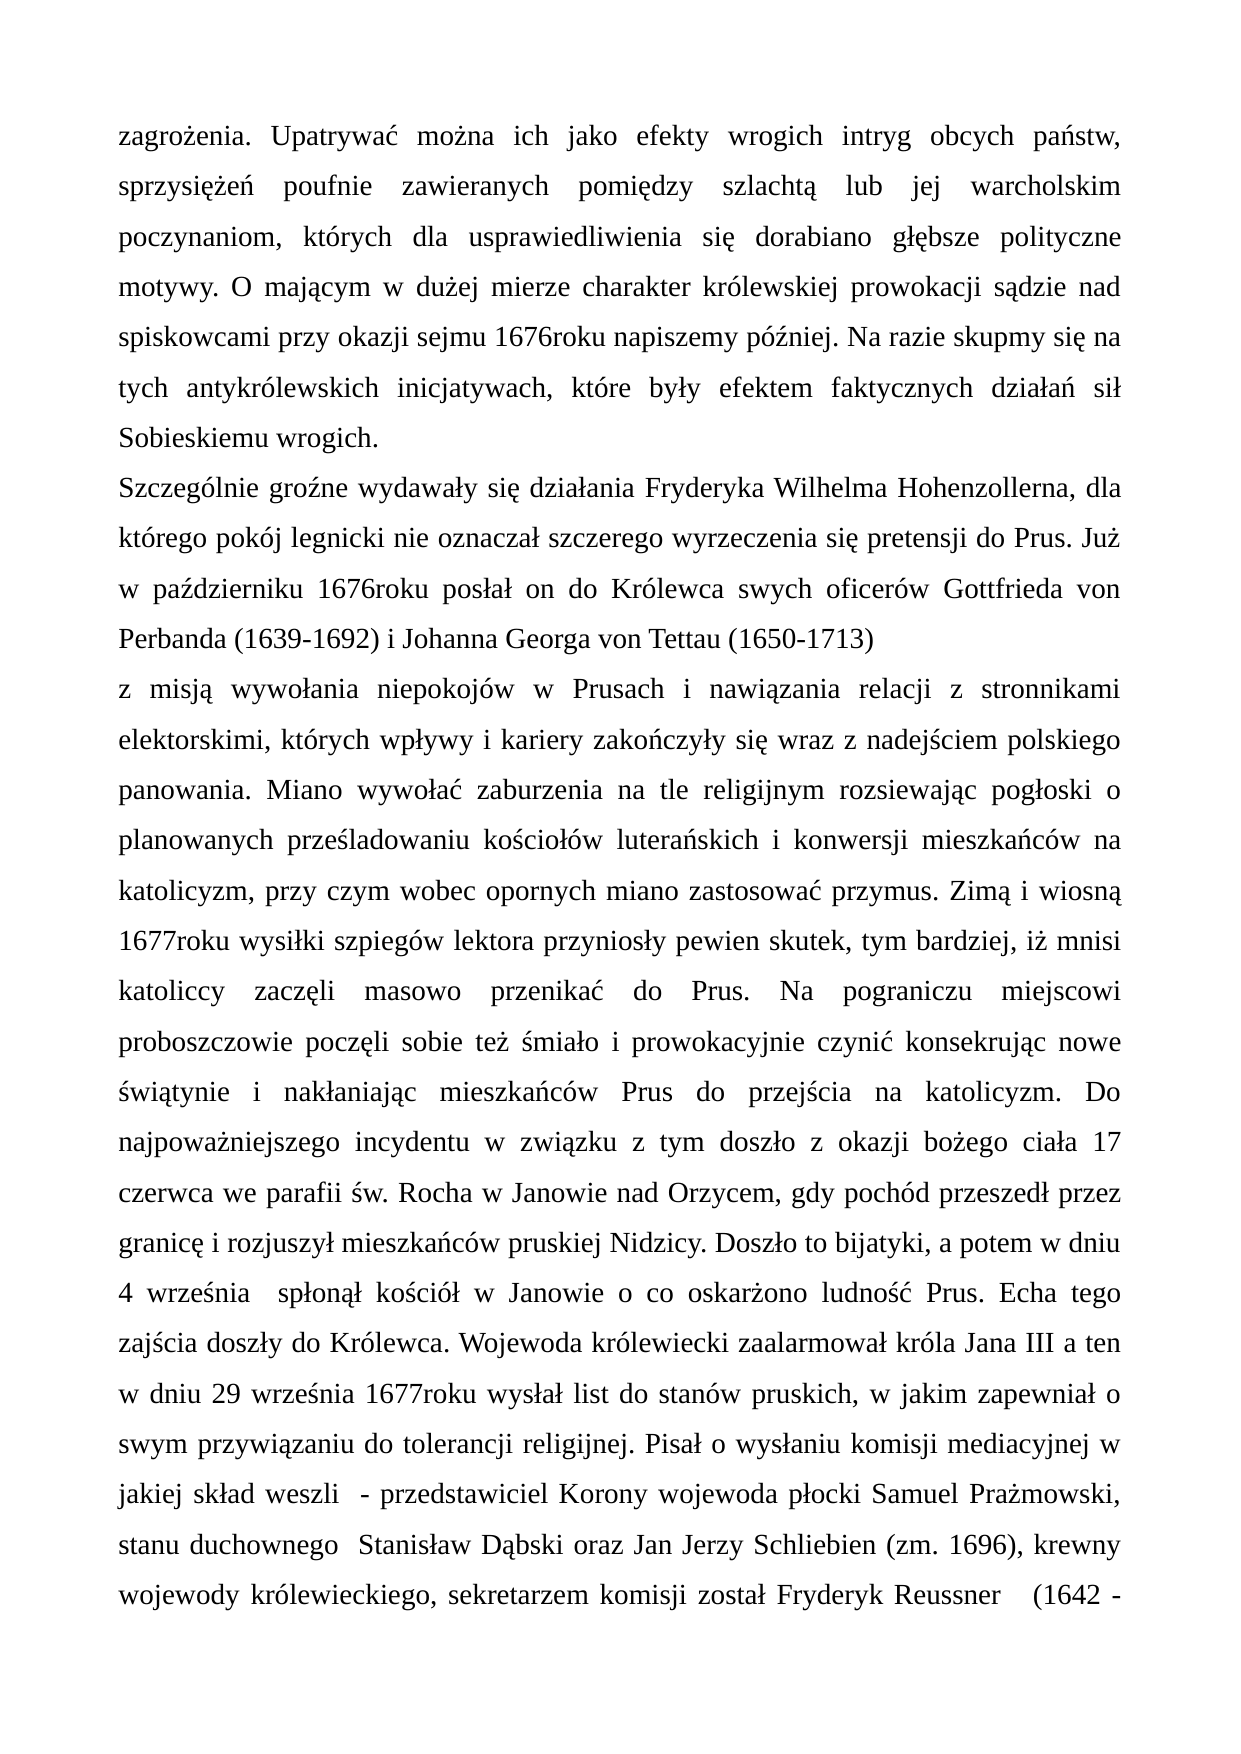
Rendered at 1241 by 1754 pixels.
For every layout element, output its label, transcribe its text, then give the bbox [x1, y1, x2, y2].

text Szczególnie groźne wydawały się działania Fryderyka Wilhelma Hohenzollerna, dla którego pokój legnicki nie oznaczał szczerego wyrzeczenia się pretensji do Prus. Już w październiku 1676roku posłał on do Królewca swych oficerów Gottfrieda von Perbanda (1639-1692) i Johanna Georga von Tettau (1650-1713) [118, 470, 1122, 655]
text zagrożenia. Upatrywać można ich jako efekty wrogich intryg obcych państw, sprzysiężeń poufnie zawieranych pomiędzy szlachtą lub jej warcholskim poczynaniom, których dla usprawiedliwienia się dorabiano głębsze polityczne motywy. O mającym w dużej mierze charakter królewskiej prowokacji sądzie nad spiskowcami przy okazji sejmu 1676roku napiszemy później. Na razie skupmy się na tych antykrólewskich inicjatywach, które były efektem faktycznych działań sił Sobieskiemu wrogich. [118, 118, 1122, 453]
text z misją wywołania niepokojów w Prusach i nawiązania relacji z stronnikami elektorskimi, których wpływy i kariery zakończyły się wraz z nadejściem polskiego panowania. Miano wywołać zaburzenia na tle religijnym rozsiewając pogłoski o planowanych prześladowaniu kościołów luterańskich i konwersji mieszkańców na katolicyzm, przy czym wobec opornych miano zastosować przymus. Zimą i wiosną 1677roku wysiłki szpiegów lektora przyniosły pewien skutek, tym bardziej, iż mnisi katoliccy zaczęli masowo przenikać do Prus. Na pograniczu miejscowi proboszczowie poczęli sobie też śmiało i prowokacyjnie czynić konsekrując nowe świątynie i nakłaniając mieszkańców Prus do przejścia na katolicyzm. Do najpoważniejszego incydentu w związku z tym doszło z okazji bożego ciała 17 czerwca we parafii św. Rocha w Janowie nad Orzycem, gdy pochód przeszedł przez granicę i rozjuszył mieszkańców pruskiej Nidzicy. Doszło to bijatyki, a potem w dniu 4 września spłonął kościół w Janowie o co oskarżono ludność Prus. Echa tego zajścia doszły do Królewca. Wojewoda królewiecki zaalarmował króla Jana III a ten w dniu 29 września 1677roku wysłał list do stanów pruskich, w jakim zapewniał o swym przywiązaniu do tolerancji religijnej. Pisał o wysłaniu komisji mediacyjnej w jakiej skład weszli - przedstawiciel Korony wojewoda płocki Samuel Prażmowski, stanu duchownego Stanisław Dąbski oraz Jan Jerzy Schliebien (zm. 1696), krewny wojewody królewieckiego, sekretarzem komisji został Fryderyk Reussner (1642 [118, 672, 1122, 1611]
